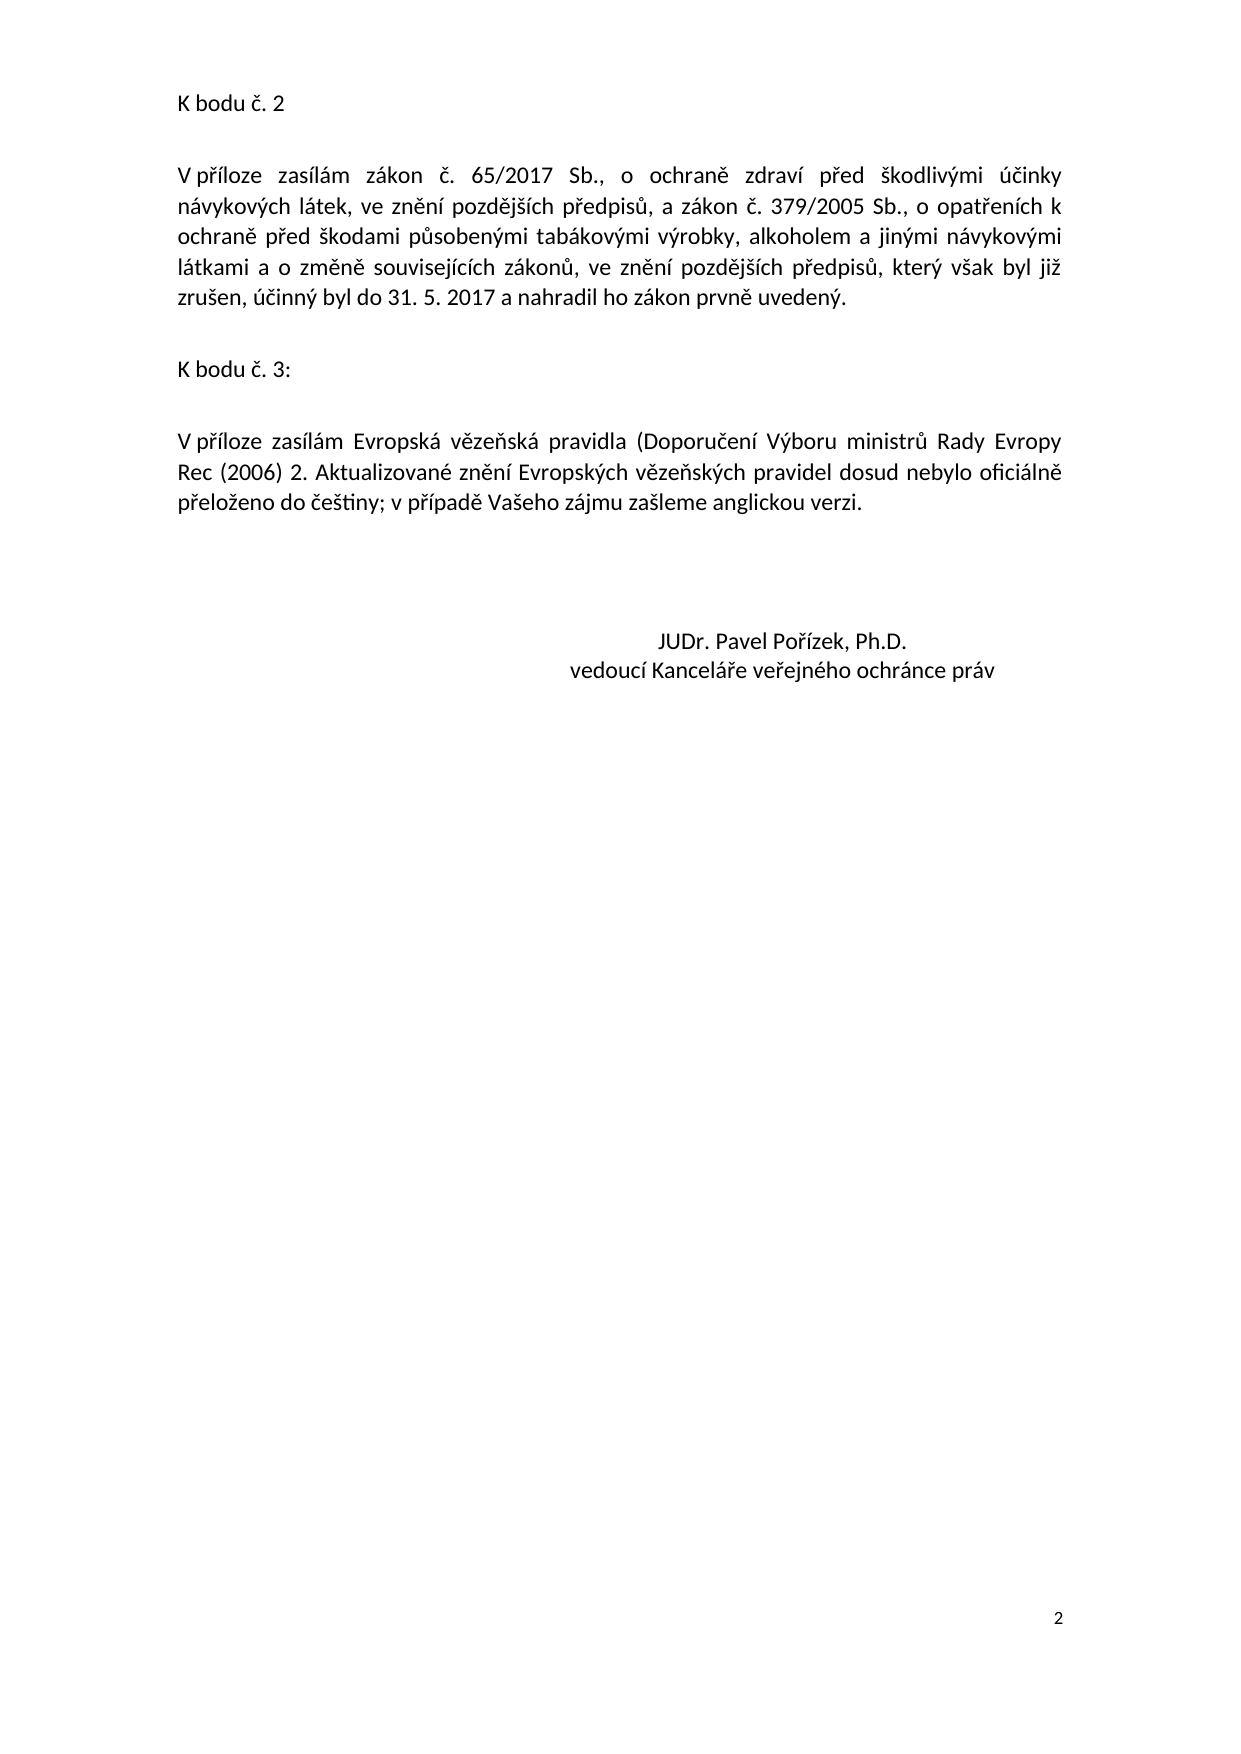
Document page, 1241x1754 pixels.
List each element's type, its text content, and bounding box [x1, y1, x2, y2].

text V příloze zasílám zákon č. 65/2017 Sb., o ochraně zdraví před škodlivými účinky návykových látek, ve znění pozdějších předpisů, a zákon č. 379/2005 Sb., o opatřeních k ochraně před škodami působenými tabákovými výrobky, alkoholem a jinými návykovými látkami a o změně souvisejících zákonů, ve znění pozdějších předpisů, který však byl již zrušen, účinný byl do 31. 5. 2017 a nahradil ho zákon prvně uvedený. [177, 161, 1063, 312]
text K bodu č. 3: [177, 354, 1063, 384]
text K bodu č. 2 [177, 88, 1063, 118]
text JUDr. Pavel Pořízek, Ph.D. [502, 626, 1063, 656]
text V příloze zasílám Evropská vězeňská pravidla (Doporučení Výboru ministrů Rady Evropy Rec (2006) 2. Aktualizované znění Evropských vězeňských pravidel dosud nebylo oficiálně přeloženo do češtiny; v případě Vašeho zájmu zašleme anglickou verzi. [177, 426, 1063, 517]
text vedoucí Kanceláře veřejného ochránce práv [502, 656, 1063, 685]
